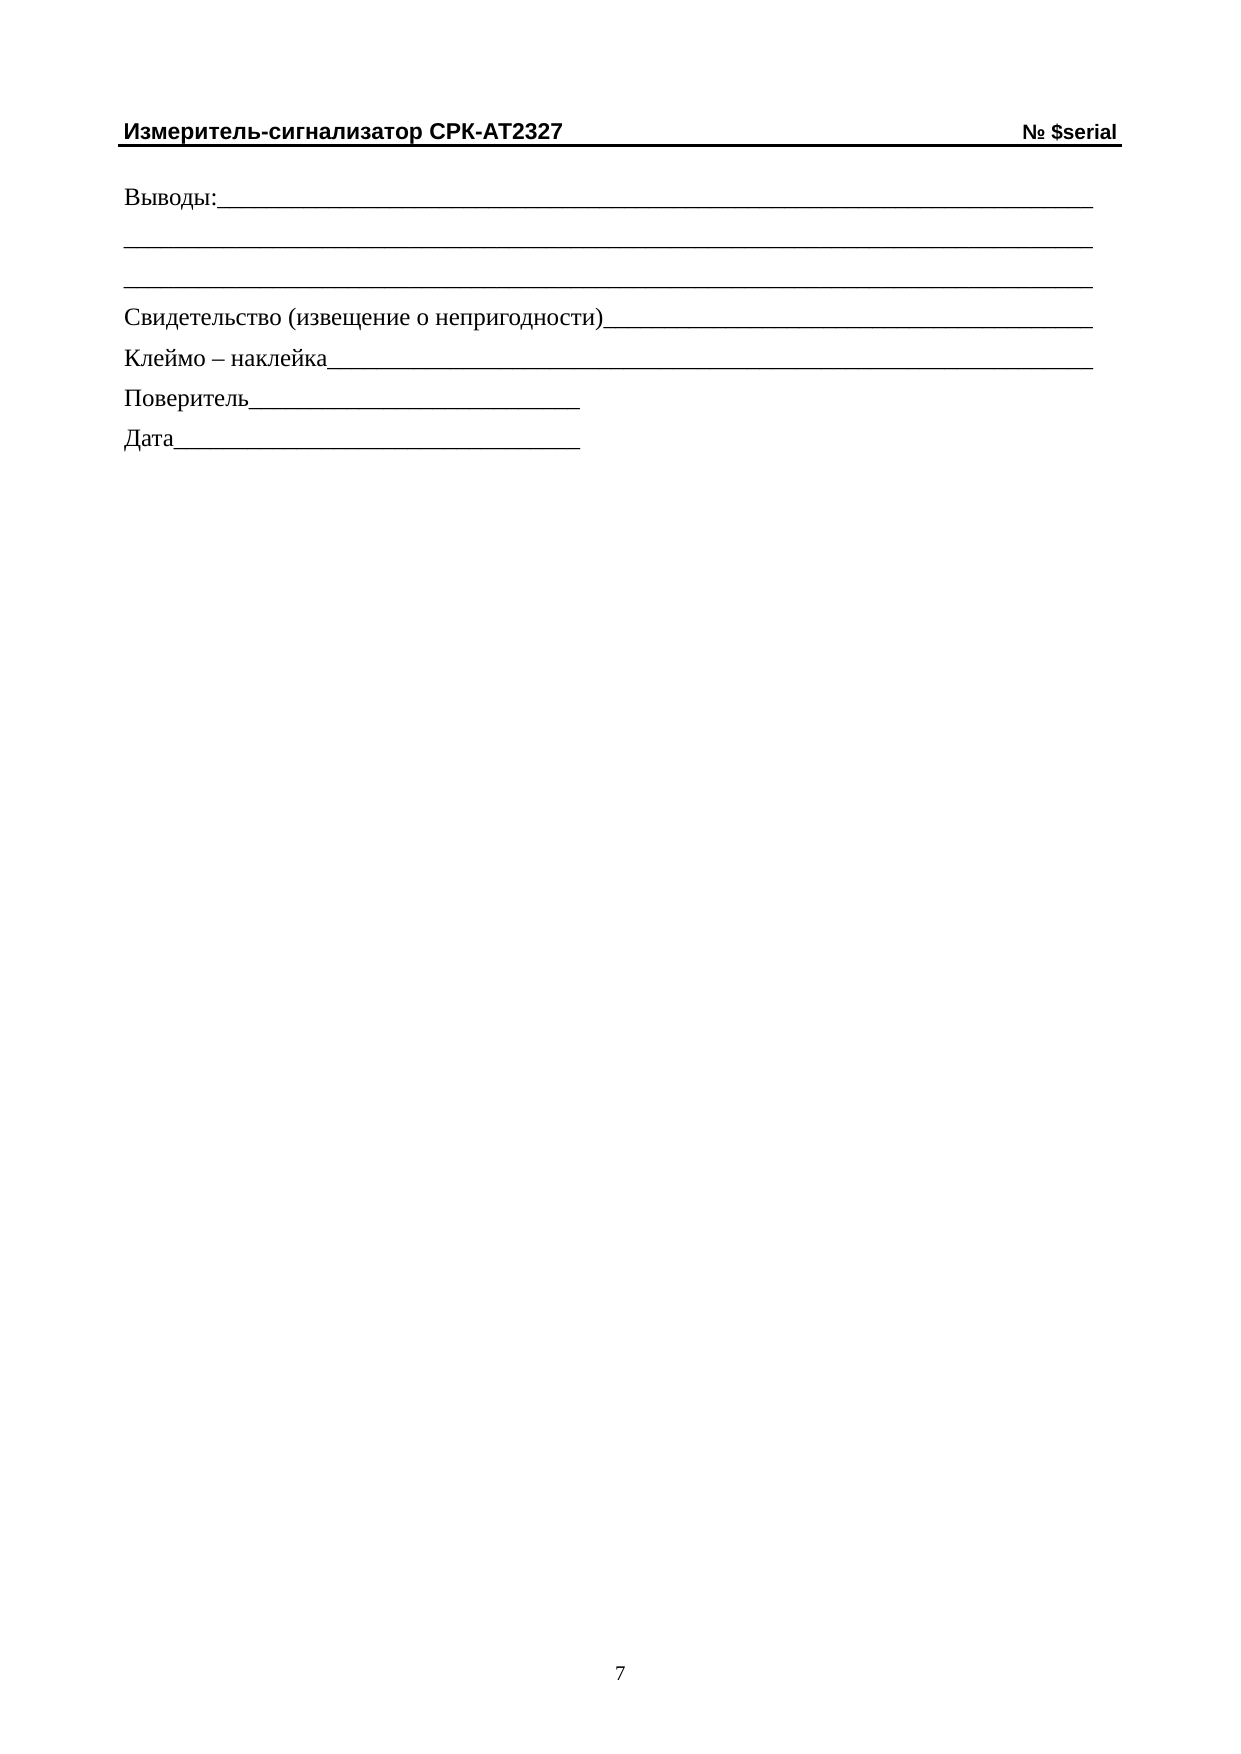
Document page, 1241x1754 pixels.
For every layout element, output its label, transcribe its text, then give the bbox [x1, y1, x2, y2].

table_cell [118, 256, 1122, 297]
table_cell Поверитель [118, 377, 1122, 417]
table_cell Клеймо – наклейка [118, 337, 1122, 377]
table_header Выводы: [118, 176, 1122, 216]
table_cell [118, 216, 1122, 256]
table_cell Дата [118, 417, 1122, 457]
table_cell Свидетельство (извещение о непригодности) [118, 297, 1122, 337]
